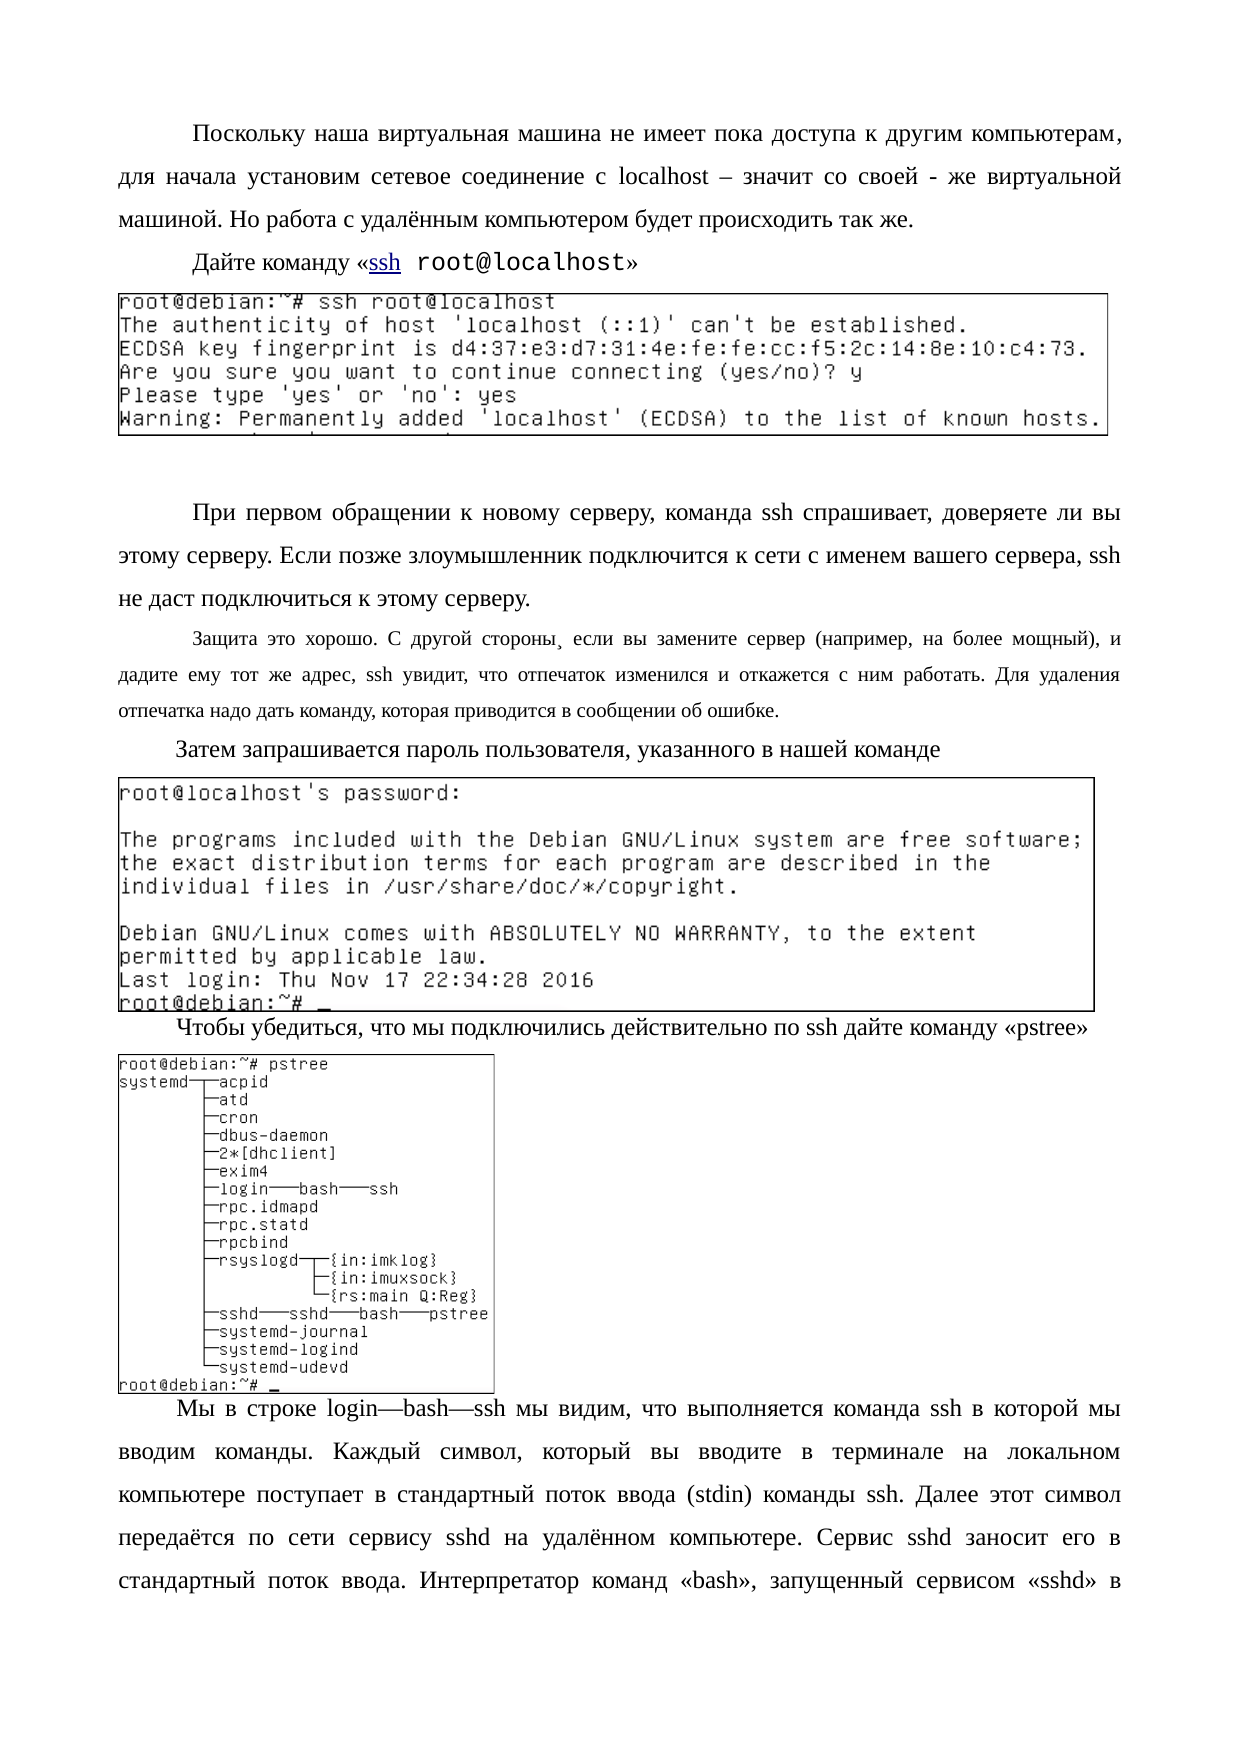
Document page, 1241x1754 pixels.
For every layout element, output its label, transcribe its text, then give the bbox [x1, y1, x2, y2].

picture [118, 1054, 495, 1394]
text Затем запрашивается пароль пользователя, указанного в нашей команде [118, 734, 1122, 763]
text Защита это хорошо. С другой стороны¸ если вы замените сервер (например, на более мощный), и дадите ему тот же адрес, ssh увидит, что отпечаток изменился и откажется с ним работать. Для удаления отпечатка надо дать команду, которая приводится в сообщении об ошибке. [118, 626, 1122, 722]
text Мы в строке login—bash—ssh мы видим, что выполняется команда ssh в которой мы вводим команды. Каждый символ, который вы вводите в терминале на локальном компьютере поступает в стандартный поток ввода (stdin) команды ssh. Далее этот символ передаётся по сети сервису sshd на удалённом компьютере. Сервис sshd заносит его в стандартный поток ввода. Интерпретатор команд «bash», запущенный сервисом «sshd» в [118, 1393, 1122, 1594]
text При первом обращении к новому серверу, команда ssh спрашивает, доверяете ли вы этому серверу. Если позже злоумышленник подключится к сети с именем вашего сервера, ssh не даст подключиться к этому серверу. [118, 497, 1122, 612]
picture [118, 777, 1095, 1012]
text Чтобы убедиться, что мы подключились действительно по ssh дайте команду «pstree» [118, 1012, 1122, 1040]
text Дайте команду «ssh root@localhost» [118, 247, 1122, 278]
picture [118, 293, 1109, 436]
text Поскольку наша виртуальная машина не имеет пока доступа к другим компьютерам, для начала установим сетевое соединение с localhost – значит со своей - же виртуальной машиной. Но работа с удалённым компьютером будет происходить так же. [118, 118, 1122, 233]
